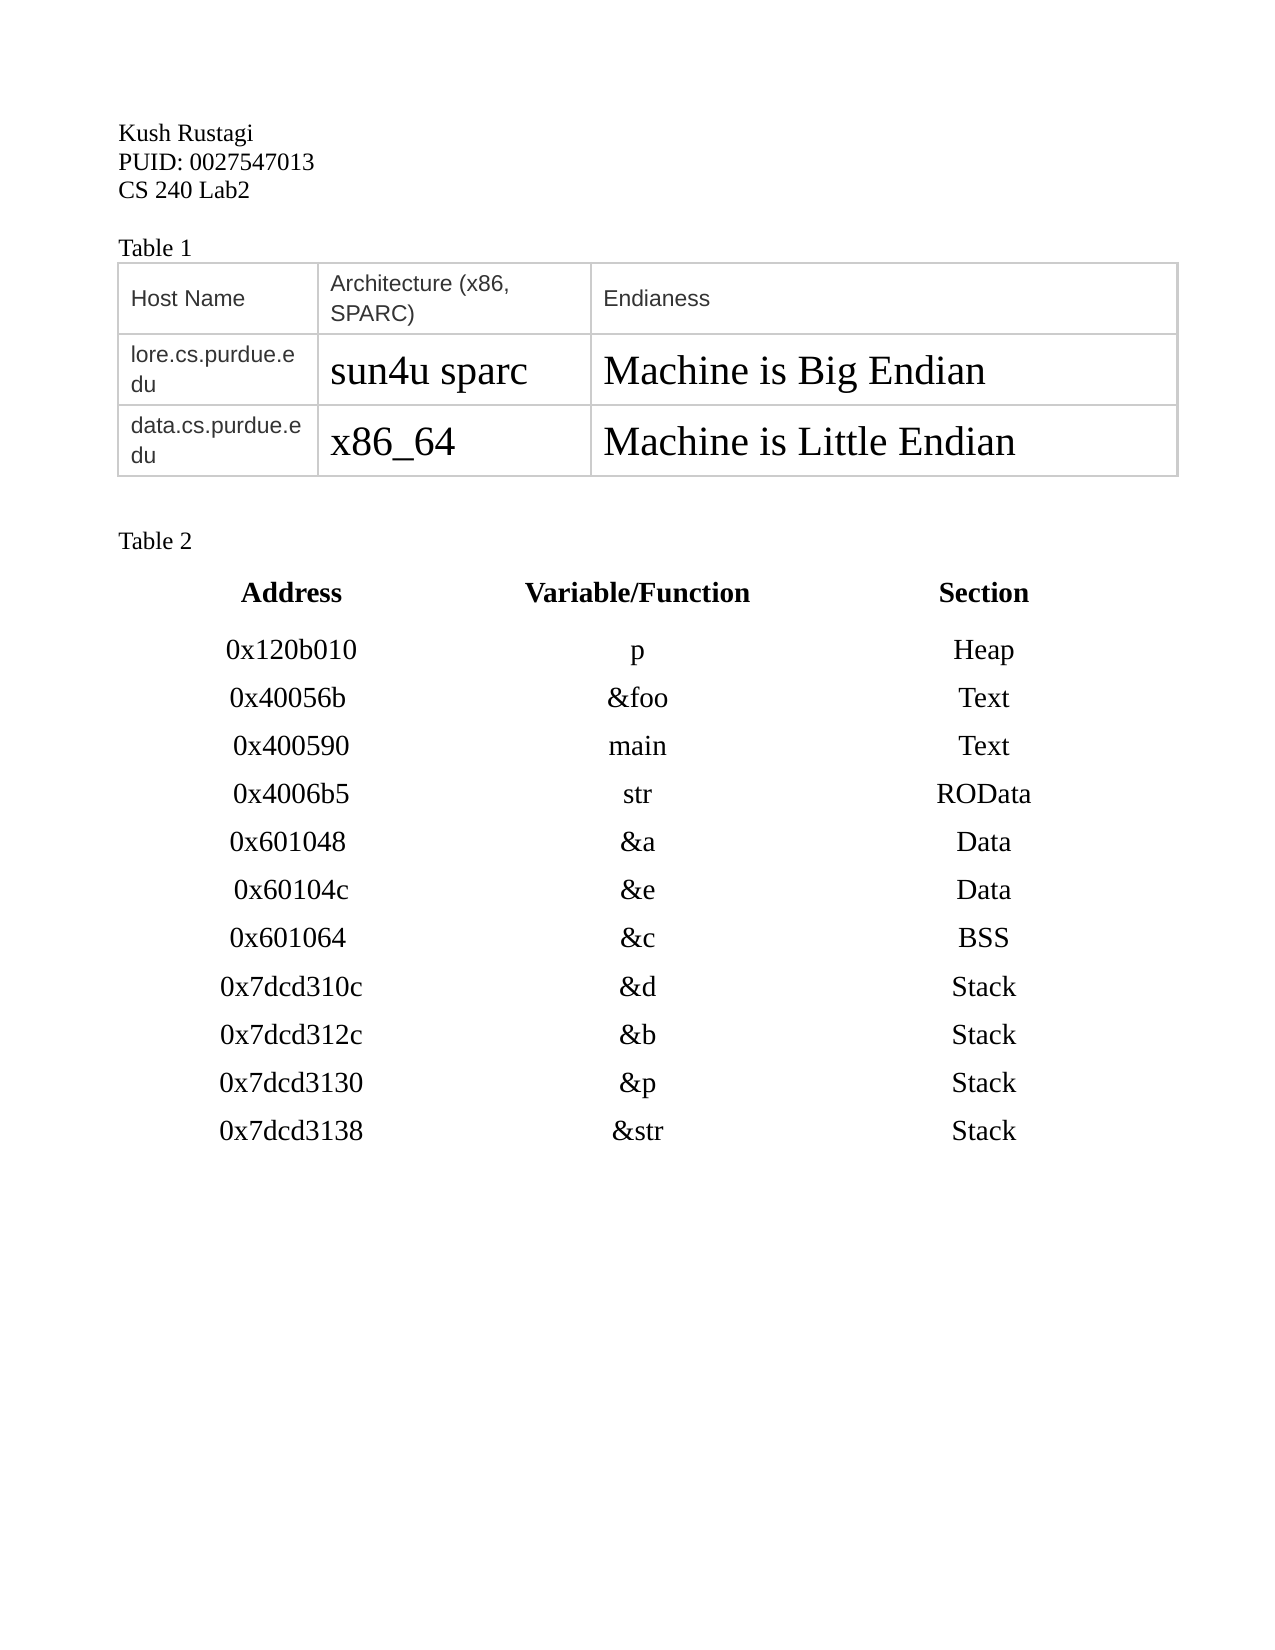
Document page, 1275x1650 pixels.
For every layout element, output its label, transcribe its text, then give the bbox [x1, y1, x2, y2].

table_cell 0x40056b [118, 680, 464, 728]
table_cell &foo [464, 680, 811, 728]
table_cell 0x7dcd3138 [118, 1113, 464, 1161]
table_cell Data [811, 824, 1157, 872]
table_cell Machine is Little Endian [592, 406, 1176, 475]
table_cell 0x120b010 [118, 632, 464, 680]
table_cell main [464, 728, 811, 776]
table_cell Text [811, 680, 1157, 728]
text Table 2 [118, 526, 1157, 554]
table_cell &e [464, 873, 811, 921]
table_cell &str [464, 1113, 811, 1161]
table_cell 0x601048 [118, 824, 464, 872]
table_cell Machine is Big Endian [592, 335, 1176, 404]
table_cell Stack [811, 969, 1157, 1017]
table_cell &b [464, 1017, 811, 1065]
text PUID: 0027547013 CS 240 Lab2 [118, 147, 1157, 204]
text Kush Rustagi [118, 118, 1157, 147]
table_cell 0x7dcd312c [118, 1017, 464, 1065]
table_cell 0x7dcd310c [118, 969, 464, 1017]
table_cell ROData [811, 776, 1157, 824]
table_header Address [118, 575, 464, 632]
table_cell 0x601064 [118, 921, 464, 969]
table_header Section [811, 575, 1157, 632]
table_cell &c [464, 921, 811, 969]
table_cell Data [811, 873, 1157, 921]
table_header Host Name [119, 264, 317, 333]
table_cell data.cs.purdue.edu [119, 406, 317, 475]
table_cell &p [464, 1065, 811, 1113]
table_cell 0x60104c [118, 873, 464, 921]
table_cell 0x4006b5 [118, 776, 464, 824]
table_cell Heap [811, 632, 1157, 680]
table_header Variable/Function [464, 575, 811, 632]
table_cell Stack [811, 1113, 1157, 1161]
table_header Endianess [592, 264, 1176, 333]
table_cell Stack [811, 1017, 1157, 1065]
table_cell 0x400590 [118, 728, 464, 776]
table_cell Text [811, 728, 1157, 776]
table_cell sun4u sparc [319, 335, 590, 404]
text Table 1 [118, 233, 1157, 262]
table_cell Stack [811, 1065, 1157, 1113]
table_cell p [464, 632, 811, 680]
table_header Architecture (x86, SPARC) [319, 264, 590, 333]
table_cell &a [464, 824, 811, 872]
table_cell str [464, 776, 811, 824]
table_cell x86_64 [319, 406, 590, 475]
table_cell BSS [811, 921, 1157, 969]
table_cell 0x7dcd3130 [118, 1065, 464, 1113]
table_cell lore.cs.purdue.edu [119, 335, 317, 404]
table_cell &d [464, 969, 811, 1017]
